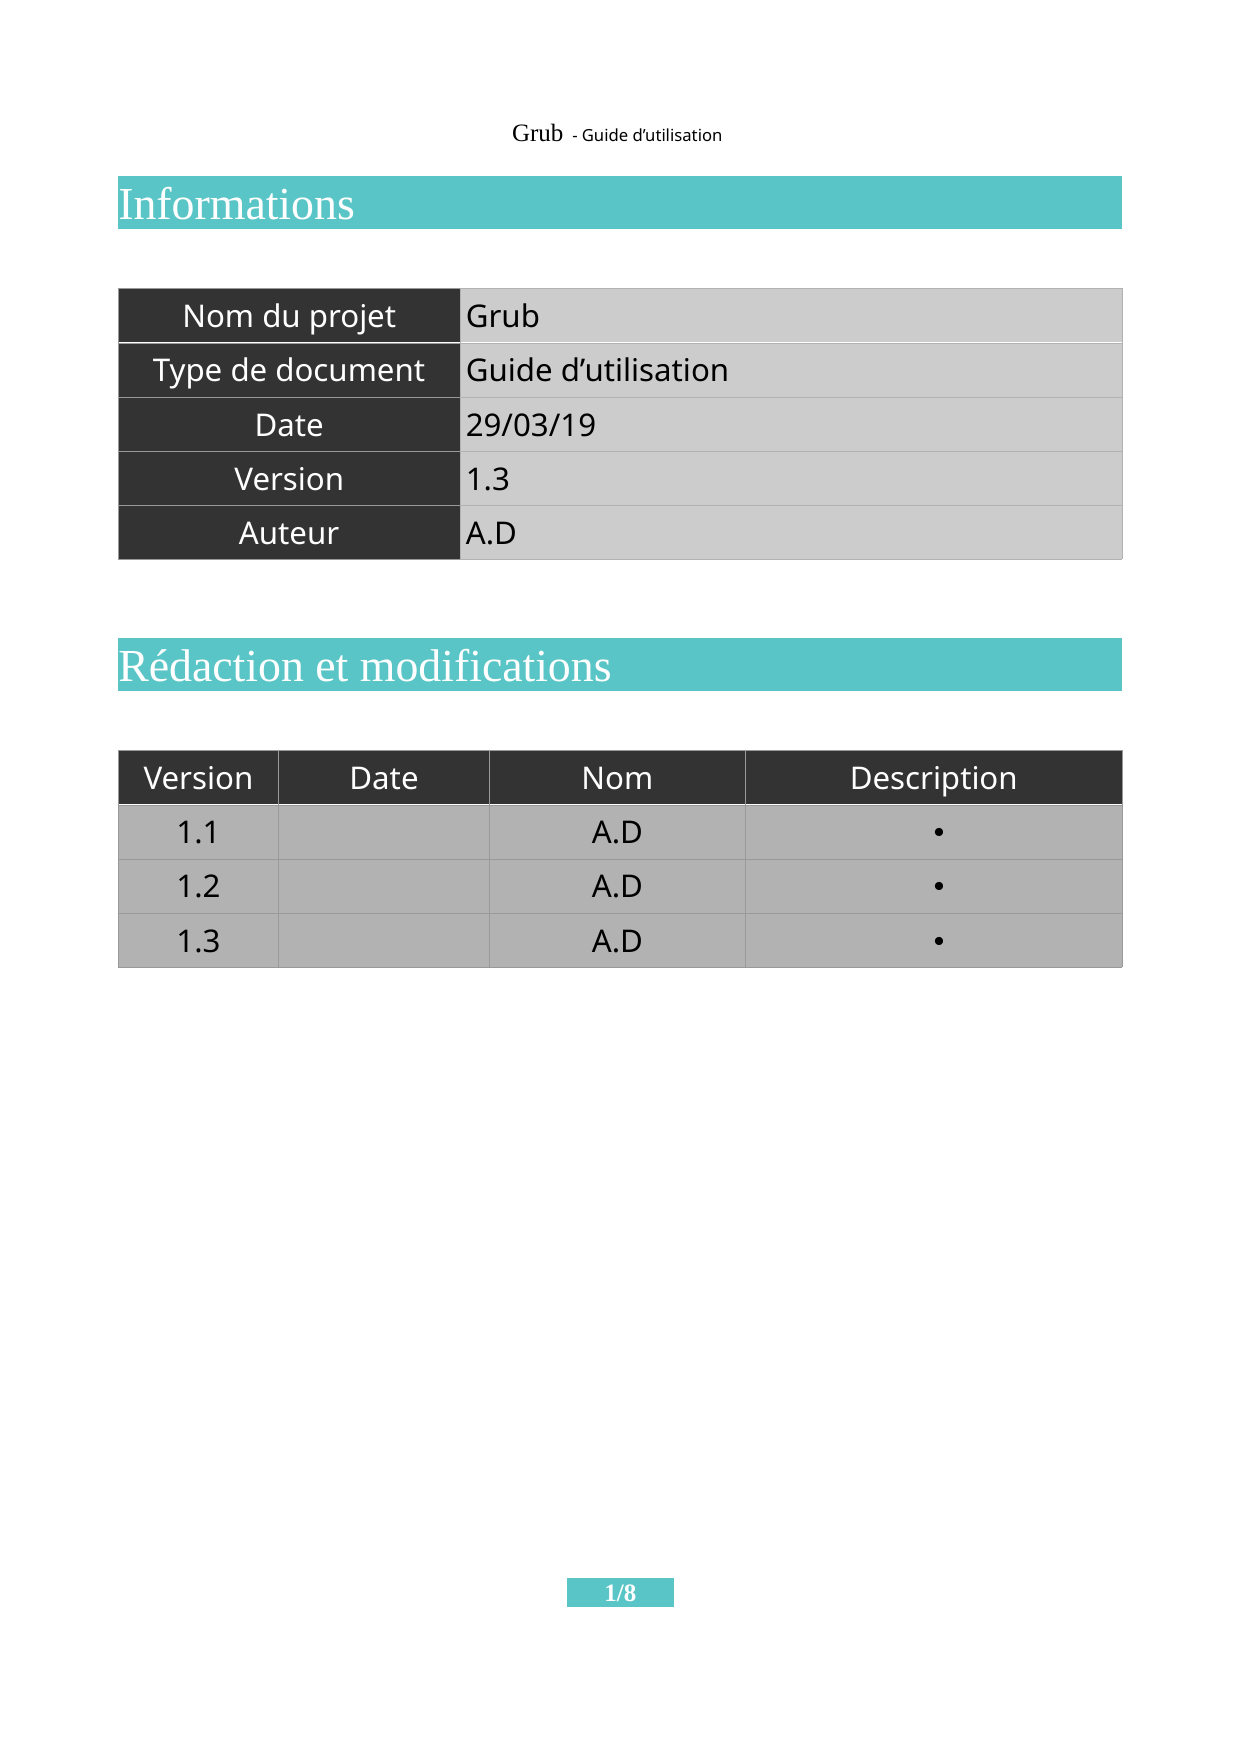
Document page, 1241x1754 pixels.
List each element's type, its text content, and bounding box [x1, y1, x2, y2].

table_cell [279, 860, 489, 913]
table_header Date [279, 751, 489, 804]
table_cell [746, 806, 1122, 859]
table_cell A.D [461, 506, 1122, 559]
table_cell A.D [490, 860, 745, 913]
table_cell 1.3 [119, 914, 278, 967]
table_header Description [746, 751, 1122, 804]
table_cell [279, 806, 489, 859]
table_header Grub [461, 289, 1122, 342]
table_header Nom [490, 751, 745, 804]
table_cell [279, 914, 489, 967]
table_cell Auteur [119, 506, 460, 559]
table_cell 29/03/19 [461, 398, 1122, 451]
table_cell A.D [490, 914, 745, 967]
text Informations [118, 176, 1122, 229]
table_cell A.D [490, 806, 745, 859]
table_cell [746, 914, 1122, 967]
table_cell [746, 860, 1122, 913]
table_header Nom du projet [119, 289, 460, 342]
table_cell Version [119, 452, 460, 505]
text Rédaction et modifications [118, 638, 1122, 691]
table_cell 1.1 [119, 806, 278, 859]
table_cell Guide d’utilisation [461, 344, 1122, 397]
table_cell Type de document [119, 344, 460, 397]
table_cell Date [119, 398, 460, 451]
table_header Version [119, 751, 278, 804]
table_cell 1.2 [119, 860, 278, 913]
table_cell 1.3 [461, 452, 1122, 505]
